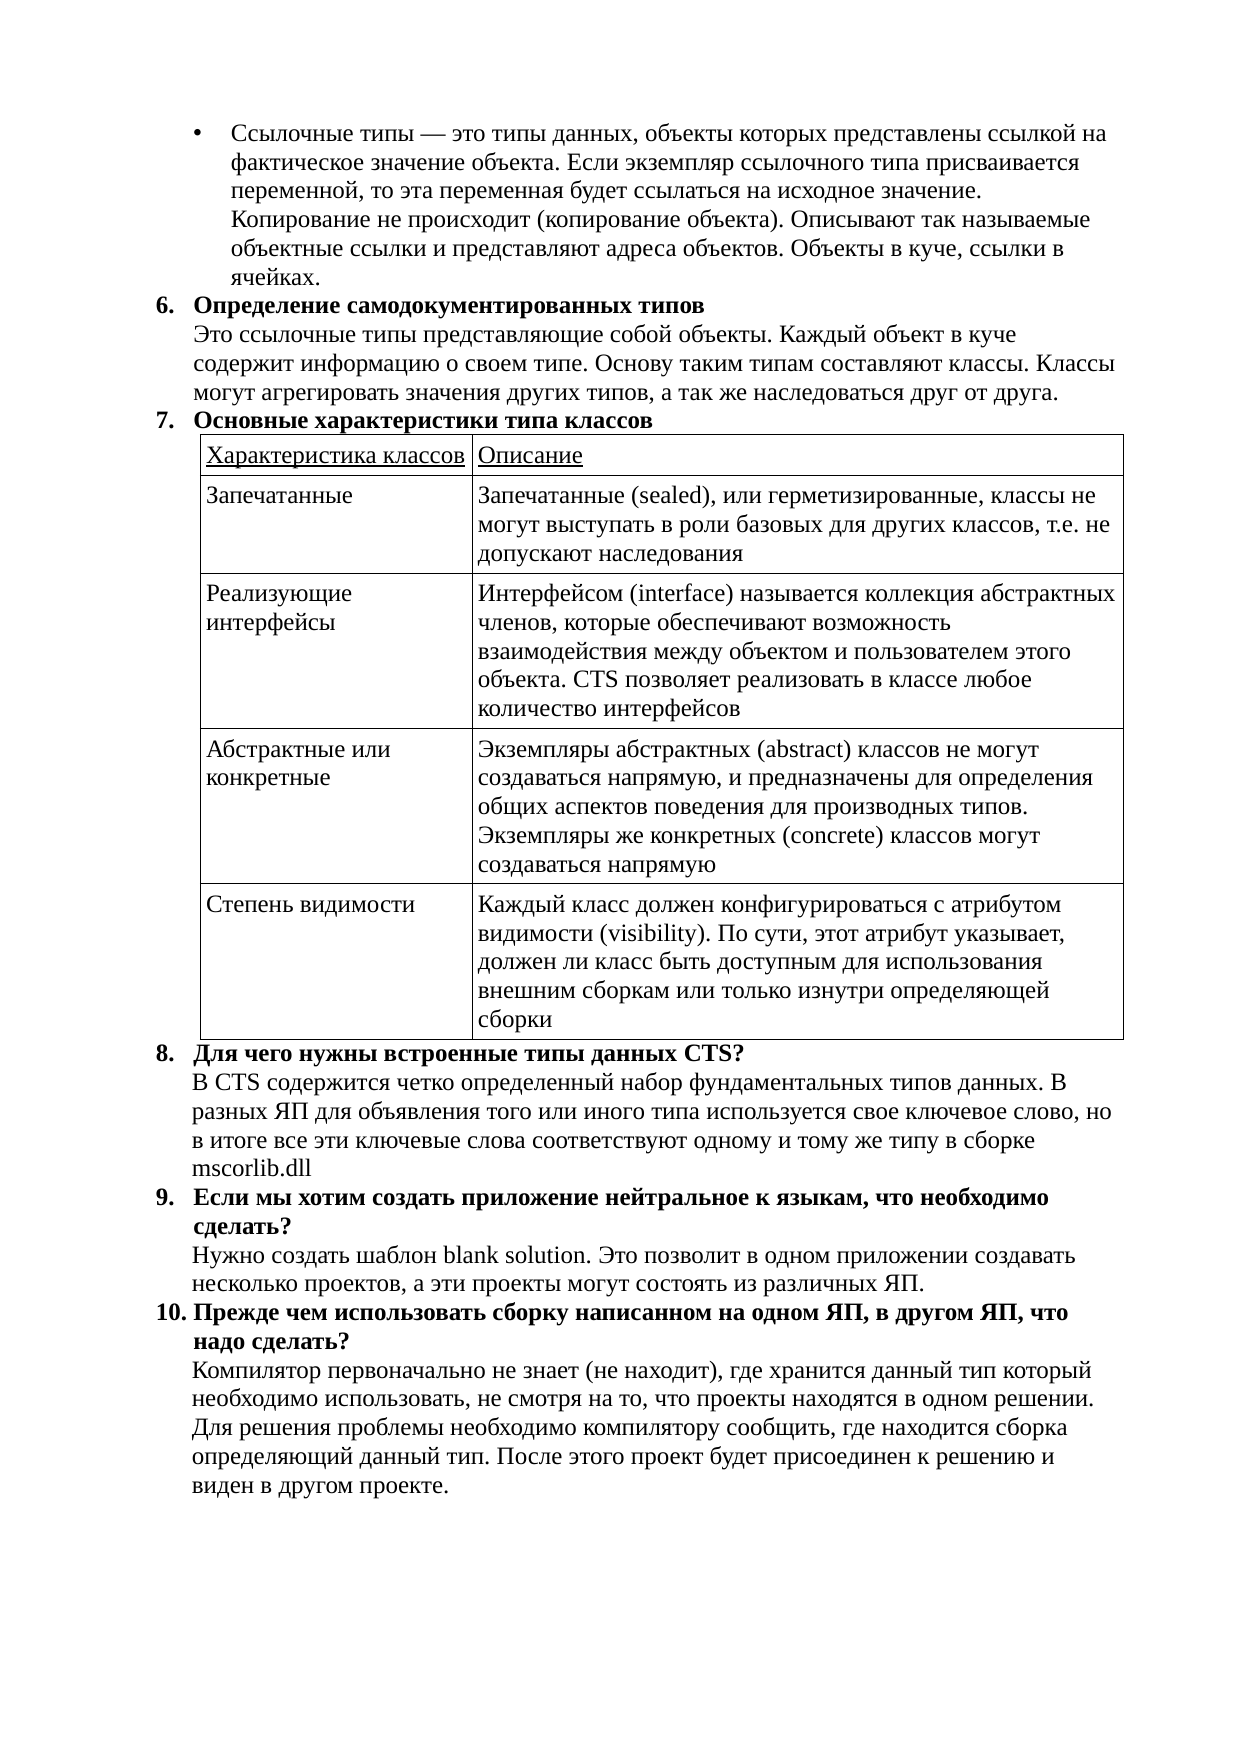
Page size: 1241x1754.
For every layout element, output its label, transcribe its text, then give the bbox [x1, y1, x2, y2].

list Это ссылочные типы представляющие собой объекты. Каждый объект в куче содержит информацию о своем типе. Основу таким типам составляют классы. Классы могут агрегировать значения других типов, а так же наследоваться друг от друга. [156, 319, 1122, 406]
table_cell Запечатанные (sealed), или герметизированные, классы не могут выступать в роли базовых для других классов, т.е. не допускают наследования [473, 476, 1123, 572]
table_header Характеристика классов [201, 435, 472, 475]
table_cell Степень видимости [201, 884, 472, 1038]
text Нужно создать шаблон blank solution. Это позволит в одном приложении создавать несколько проектов, а эти проекты могут состоять из различных ЯП. [192, 1240, 1122, 1297]
text Компилятор первоначально не знает (не находит), где хранится данный тип который необходимо использовать, не смотря на то, что проекты находятся в одном решении. Для решения проблемы необходимо компилятору сообщить, где находится сборка определяющий данный тип. После этого проект будет присоединен к решению и виден в другом проекте. [192, 1355, 1122, 1498]
table_cell Абстрактные или конкретные [201, 729, 472, 883]
list Для чего нужны встроенные типы данных CTS? [156, 1038, 1122, 1067]
table_cell Экземпляры абстрактных (abstract) классов не могут создаваться напрямую, и предназначены для определения общих аспектов поведения для производных типов. Экземпляры же конкретных (concrete) классов могут создаваться напрямую [473, 729, 1123, 883]
table_cell Каждый класс должен конфигурироваться с атрибутом видимости (visibility). По сути, этот атрибут указывает, должен ли класс быть доступным для использования внешним сборкам или только изнутри определяющей сборки [473, 884, 1123, 1038]
table_header Описание [473, 435, 1123, 475]
table_cell Реализующие интерфейсы [201, 574, 472, 728]
list Основные характеристики типа классов [156, 406, 1122, 434]
table_cell Запечатанные [201, 476, 472, 572]
list Определение самодокументированных типов [156, 291, 1122, 319]
table_cell Интерфейсом (interface) называется коллекция абстрактных членов, которые обеспечивают возможность взаимодействия между объектом и пользователем этого объекта. CTS позволяет реализовать в классе любое количество интерфейсов [473, 574, 1123, 728]
list Ссылочные типы — это типы данных, объекты которых представлены ссылкой на фактическое значение объекта. Если экземпляр ссылочного типа присваивается переменной, то эта переменная будет ссылаться на исходное значение. Копирование не происходит (копирование объекта). Описывают так называемые объектные ссылки и представляют адреса объектов. Объекты в куче, ссылки в ячейках. [193, 118, 1122, 291]
list Если мы хотим создать приложение нейтральное к языкам, что необходимо сделать? [156, 1182, 1122, 1240]
list Прежде чем использовать сборку написанном на одном ЯП, в другом ЯП, что надо сделать? [156, 1297, 1122, 1355]
text В CTS содержится четко определенный набор фундаментальных типов данных. В разных ЯП для объявления того или иного типа используется свое ключевое слово, но в итоге все эти ключевые слова соответствуют одному и тому же типу в сборке mscorlib.dll [192, 1067, 1122, 1182]
